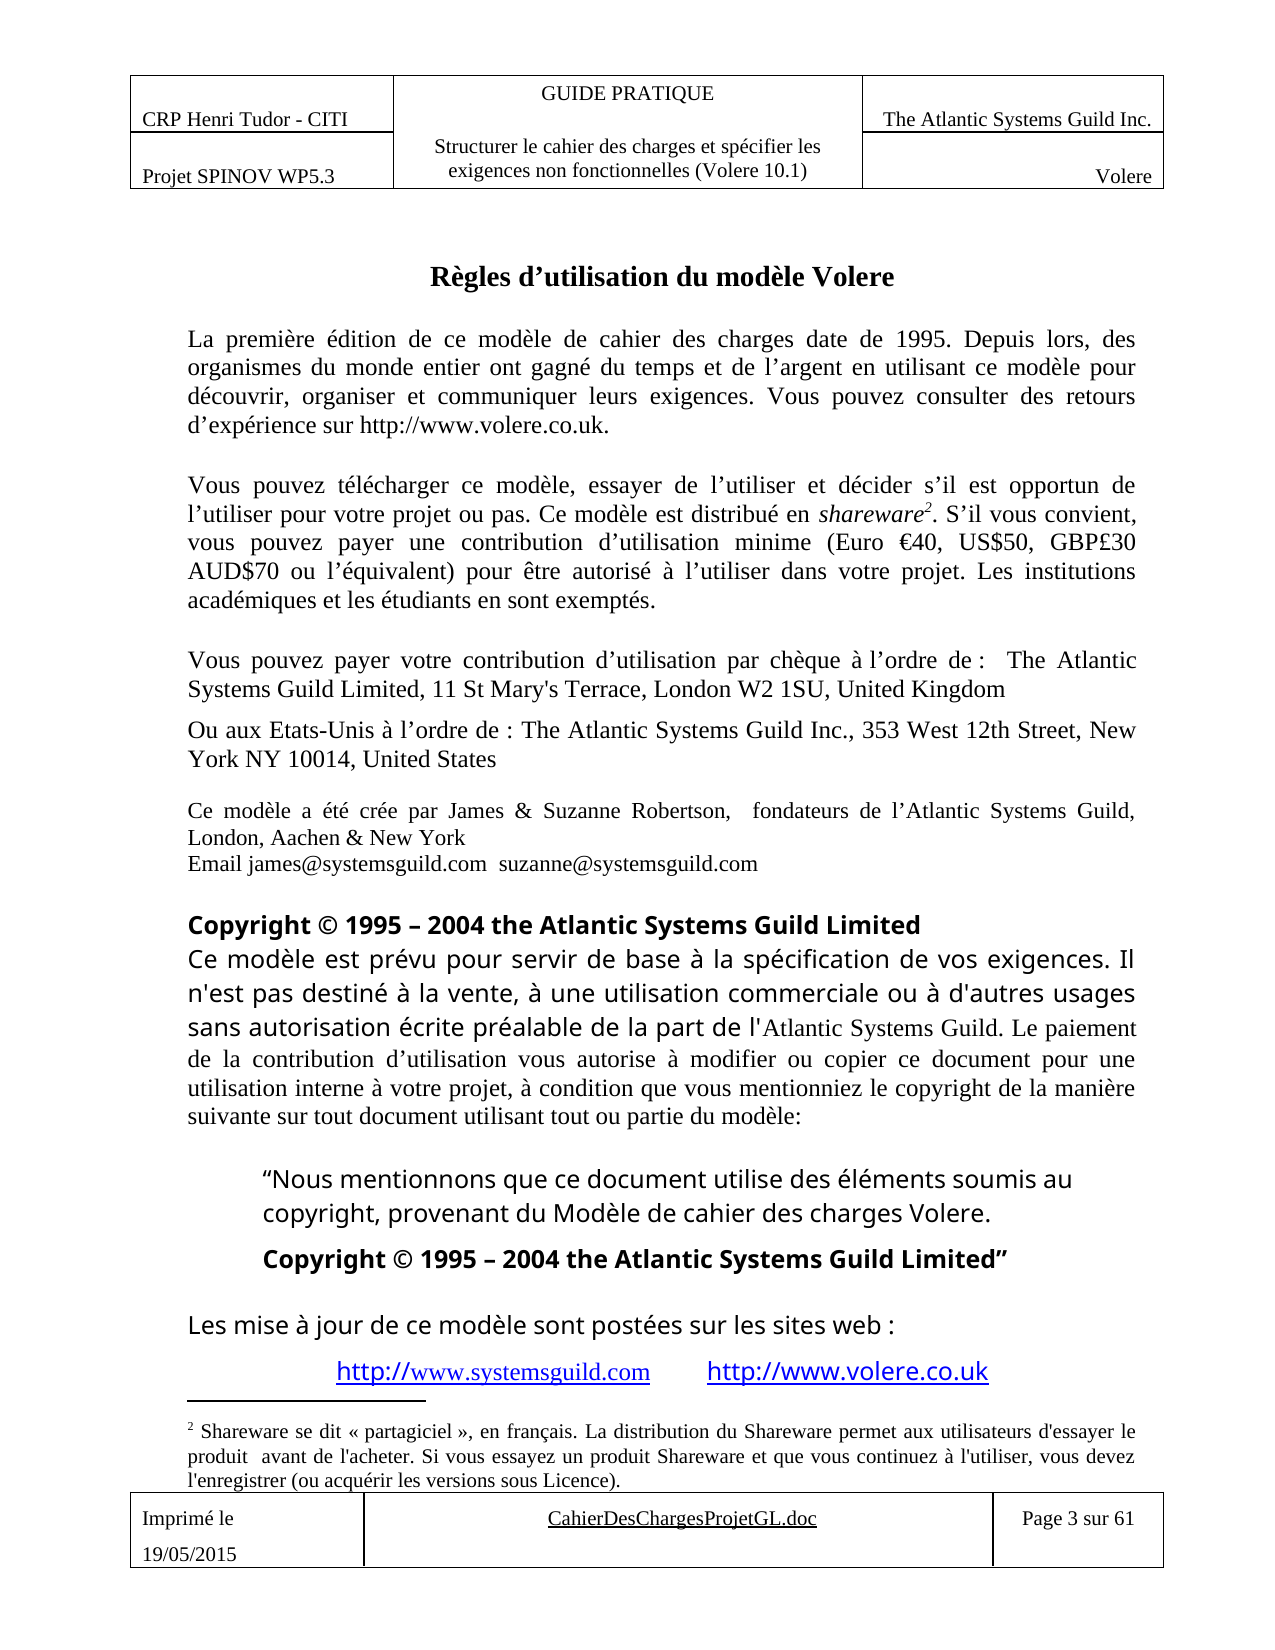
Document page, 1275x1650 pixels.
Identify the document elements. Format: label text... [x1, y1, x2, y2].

text La première édition de ce modèle de cahier des charges date de 1995. Depuis lors, des organismes du monde entier ont gagné du temps et de l’argent en utilisant ce modèle pour découvrir, organiser et communiquer leurs exigences. Vous pouvez consulter des retours d’expérience sur http://www.volere.co.uk. [187, 324, 1137, 439]
text Copyright © 1995 – 2004 the Atlantic Systems Guild Limited” [262, 1242, 1137, 1276]
text Ou aux Etats-Unis à l’ordre de : The Atlantic Systems Guild Inc., 353 West 12th Street, New York NY 10014, United States [187, 715, 1137, 772]
text Vous pouvez payer votre contribution d’utilisation par chèque à l’ordre de : The Atlantic Systems Guild Limited, 11 St Mary's Terrace, London W2 1SU, United Kingdom [187, 645, 1137, 702]
text Email james@systemsguild.com suzanne@systemsguild.com [187, 850, 1137, 876]
text Vous pouvez télécharger ce modèle, essayer de l’utiliser et décider s’il est opportun de l’utiliser pour votre projet ou pas. Ce modèle est distribué en shareware. S’il vous convient, vous pouvez payer une contribution d’utilisation minime (Euro €40, US$50, GBP£30 AUD$70 ou l’équivalent) pour être autorisé à l’utiliser dans votre projet. Les institutions académiques et les étudiants en sont exemptés. [187, 470, 1137, 614]
text http://www.systemsguild.com http://www.volere.co.uk [187, 1354, 1137, 1388]
text Copyright © 1995 – 2004 the Atlantic Systems Guild Limited [187, 908, 1137, 942]
text Les mise à jour de ce modèle sont postées sur les sites web : [187, 1307, 1137, 1341]
text Ce modèle est prévu pour servir de base à la spécification de vos exigences. Il n'est pas destiné à la vente, à une utilisation commerciale ou à d'autres usages sans autorisation écrite préalable de la part de l'Atlantic Systems Guild. Le paiement de la contribution d’utilisation vous autorise à modifier ou copier ce document pour une utilisation interne à votre projet, à condition que vous mentionniez le copyright de la manière suivante sur tout document utilisant tout ou partie du modèle: [187, 942, 1137, 1130]
text Règles d’utilisation du modèle Volere [187, 259, 1137, 292]
text Ce modèle a été crée par James & Suzanne Robertson, fondateurs de l’Atlantic Systems Guild, London, Aachen & New York [187, 797, 1137, 850]
text “Nous mentionnons que ce document utilise des éléments soumis au copyright, provenant du Modèle de cahier des charges Volere. [262, 1161, 1137, 1229]
text Shareware se dit « partagiciel », en français. La distribution du Shareware permet aux utilisateurs d'essayer le produit avant de l'acheter. Si vous essayez un produit Shareware et que vous continuez à l'utiliser, vous devez l'enregistrer (ou acquérir les versions sous Licence). [187, 1419, 1137, 1492]
